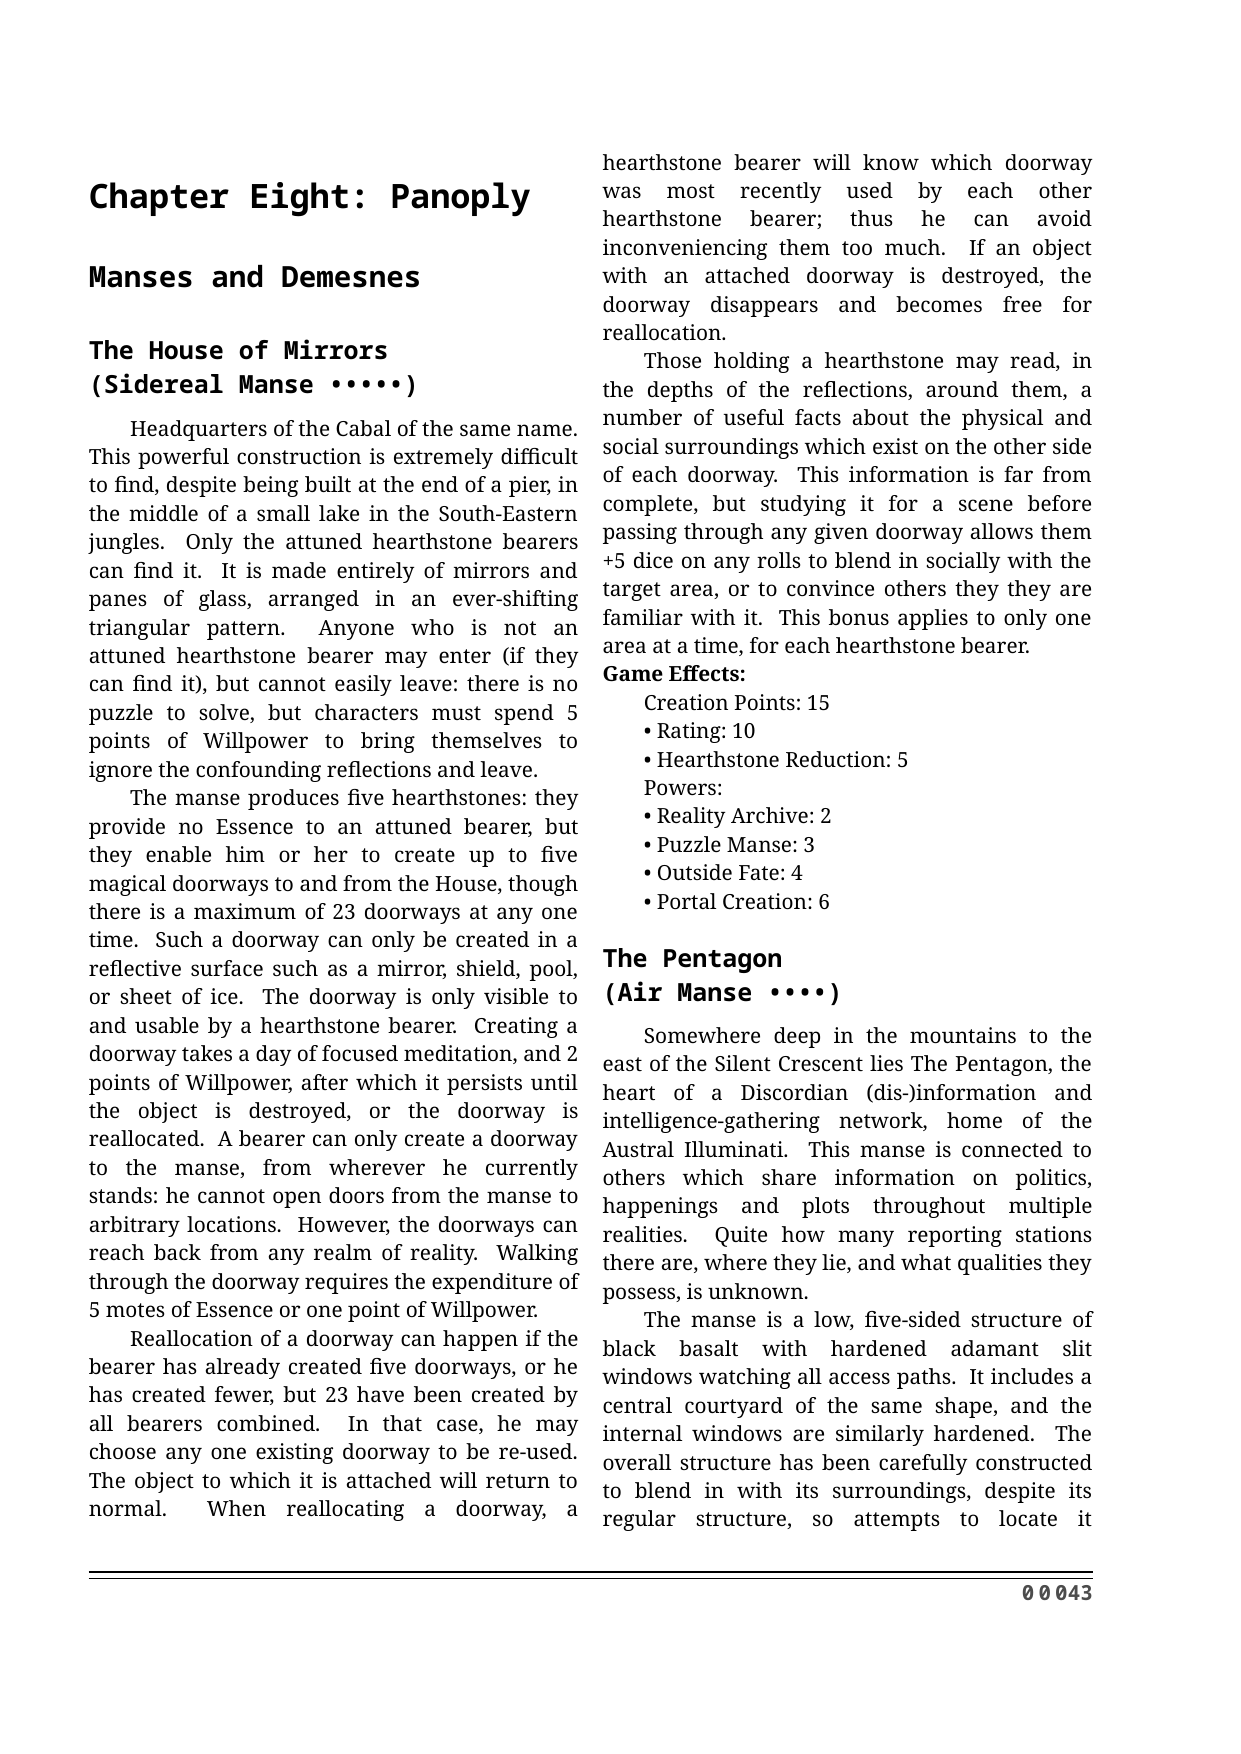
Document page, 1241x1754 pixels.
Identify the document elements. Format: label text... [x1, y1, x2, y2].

subtitle The House of Mirrors (Sidereal Manse •••••) [88, 333, 579, 401]
text Reallocation of a doorway can happen if the bearer has already created five doorways, or he has created fewer, but 23 have been created by all bearers combined. In that case, he may choose any one existing doorway to be re-used. The object to which it is attached will return to normal. When reallocating a doorway, a [88, 1324, 579, 1523]
text Game Effects: [602, 659, 1093, 688]
text Headquarters of the Cabal of the same name. This powerful construction is extremely difficult to find, despite being built at the end of a pier, in the middle of a small lake in the South-Eastern jungles. Only the attuned hearthstone bearers can find it. It is made entirely of mirrors and panes of glass, arranged in an ever-shifting triangular pattern. Anyone who is not an attuned hearthstone bearer may enter (if they can find it), but cannot easily leave: there is no puzzle to solve, but characters must spend 5 points of Willpower to bring themselves to ignore the confounding reflections and leave. [88, 414, 579, 783]
text hearthstone bearer will know which doorway was most recently used by each other hearthstone bearer; thus he can avoid inconveniencing them too much. If an object with an attached doorway is destroyed, the doorway disappears and becomes free for reallocation. [602, 148, 1093, 347]
subtitle Chapter Eight: Panoply [88, 173, 579, 218]
list Reality Archive: 2 [602, 802, 1093, 830]
text The manse is a low, five-sided structure of black basalt with hardened adamant slit windows watching all access paths. It includes a central courtyard of the same shape, and the internal windows are similarly hardened. The overall structure has been carefully constructed to blend in with its surroundings, despite its regular structure, so attempts to locate it [602, 1305, 1093, 1533]
list Puzzle Manse: 3 [602, 830, 1093, 858]
list Portal Creation: 6 [602, 887, 1093, 915]
list Hearthstone Reduction: 5 [602, 745, 1093, 773]
text Creation Points: 15 [602, 688, 1093, 716]
text Powers: [602, 773, 1093, 802]
list Rating: 10 [602, 716, 1093, 745]
text Those holding a hearthstone may read, in the depths of the reflections, around them, a number of useful facts about the physical and social surroundings which exist on the other side of each doorway. This information is far from complete, but studying it for a scene before passing through any given doorway allows them +5 dice on any rolls to blend in socially with the target area, or to convince others they they are familiar with it. This bonus applies to only one area at a time, for each hearthstone bearer. [602, 347, 1093, 659]
subtitle The Pentagon (Air Manse ••••) [602, 940, 1093, 1008]
text Somewhere deep in the mountains to the east of the Silent Crescent lies The Pentagon, the heart of a Discordian (dis-)information and intelligence-gathering network, home of the Austral Illuminati. This manse is connected to others which share information on politics, happenings and plots throughout multiple realities. Quite how many reporting stations there are, where they lie, and what qualities they possess, is unknown. [602, 1021, 1093, 1305]
list Outside Fate: 4 [602, 858, 1093, 887]
text The manse produces five hearthstones: they provide no Essence to an attuned bearer, but they enable him or her to create up to five magical doorways to and from the House, though there is a maximum of 23 doorways at any one time. Such a doorway can only be created in a reflective surface such as a mirror, shield, pool, or sheet of ice. The doorway is only visible to and usable by a hearthstone bearer. Creating a doorway takes a day of focused meditation, and 2 points of Willpower, after which it persists until the object is destroyed, or the doorway is reallocated. A bearer can only create a doorway to the manse, from wherever he currently stands: he cannot open doors from the manse to arbitrary locations. However, the doorways can reach back from any realm of reality. Walking through the doorway requires the expenditure of 5 motes of Essence or one point of Willpower. [88, 783, 579, 1324]
subtitle Manses and Demesnes [88, 256, 579, 296]
